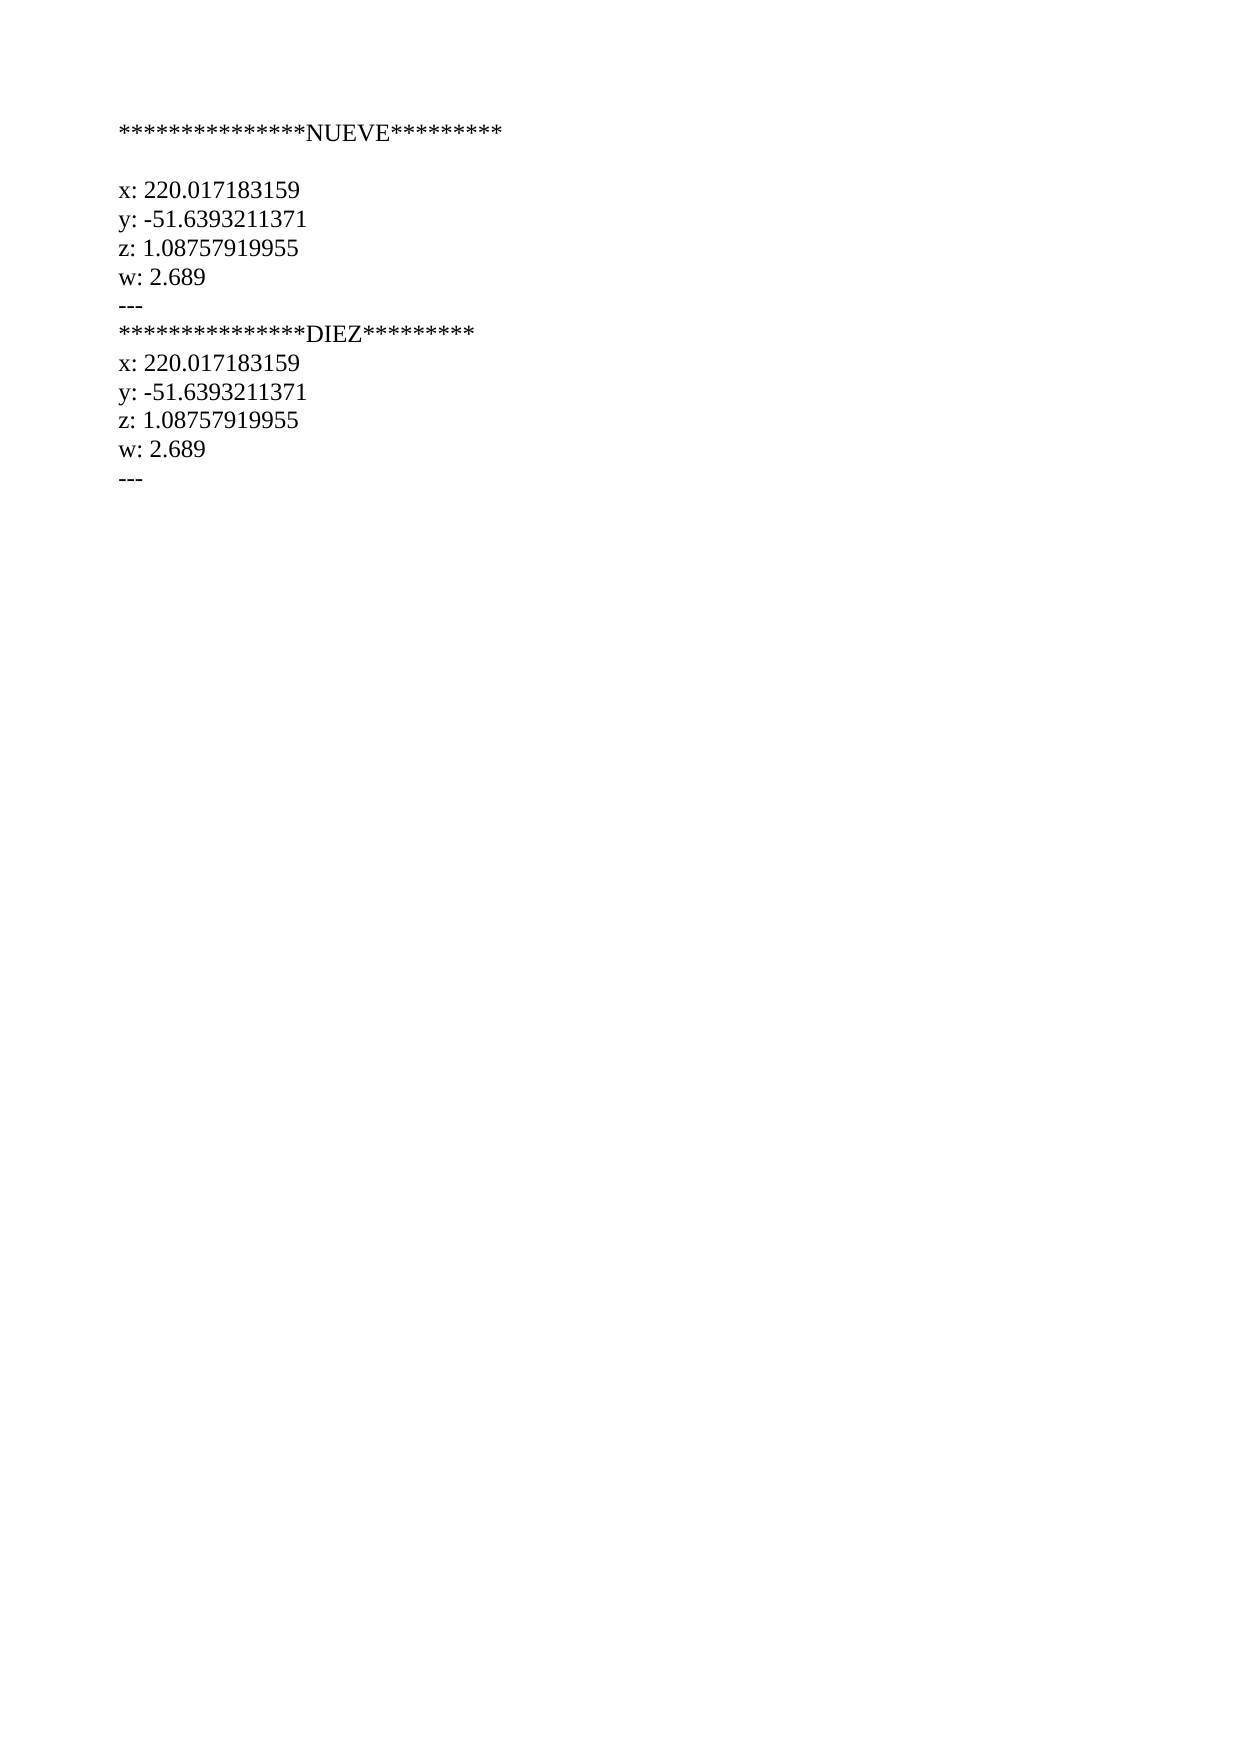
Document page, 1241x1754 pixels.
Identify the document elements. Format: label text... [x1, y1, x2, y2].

text y: -51.6393211371 [118, 377, 1122, 406]
text y: -51.6393211371 [118, 204, 1122, 233]
text ***************DIEZ********* [118, 319, 1122, 348]
text w: 2.689 [118, 262, 1122, 291]
text w: 2.689 [118, 434, 1122, 463]
text ***************NUEVE********* [118, 118, 1122, 147]
text --- [118, 291, 1122, 319]
text --- [118, 463, 1122, 492]
text z: 1.08757919955 [118, 233, 1122, 262]
text x: 220.017183159 [118, 348, 1122, 377]
text z: 1.08757919955 [118, 406, 1122, 434]
text x: 220.017183159 [118, 176, 1122, 204]
